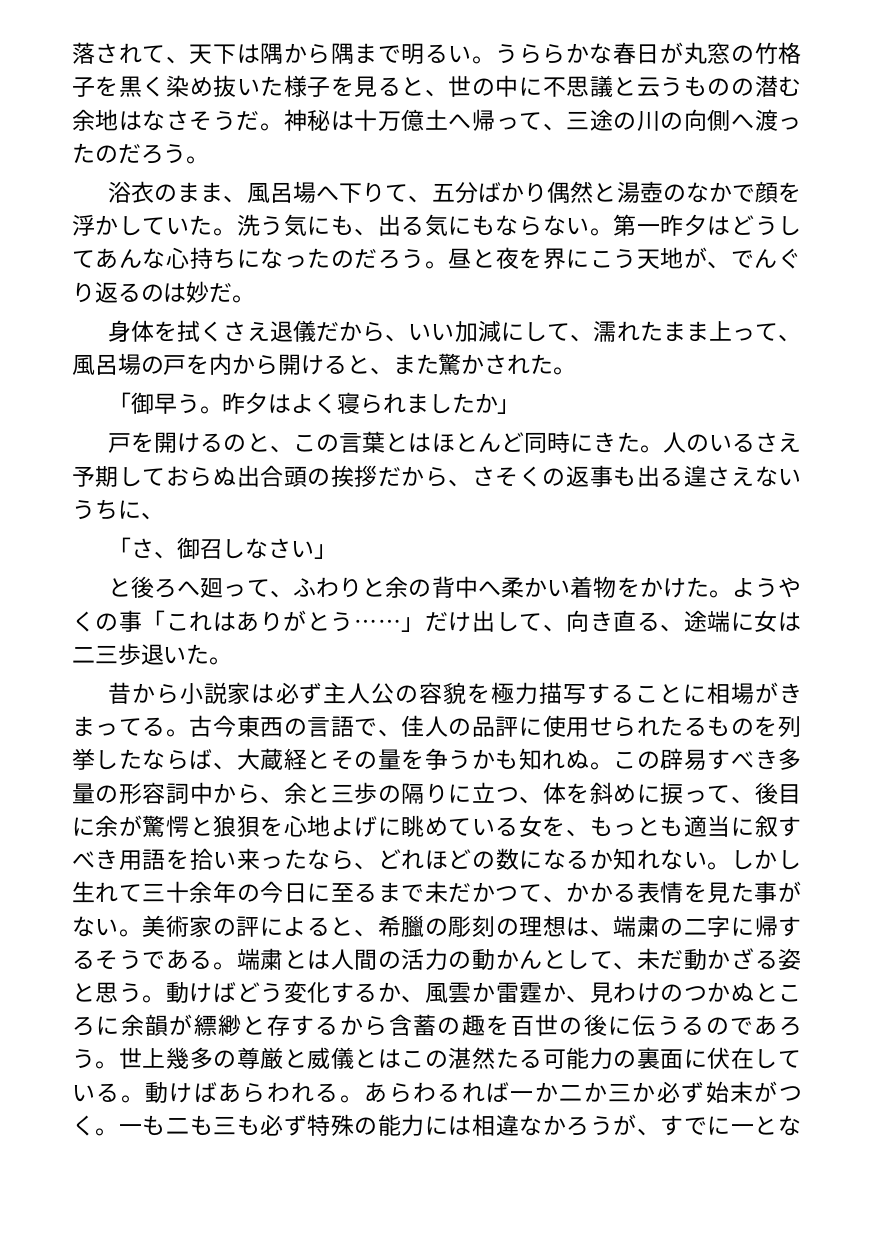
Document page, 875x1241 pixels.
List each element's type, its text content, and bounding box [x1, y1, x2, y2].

text 浴衣のまま、風呂場へ下りて、五分ばかり偶然と湯壺のなかで顔を浮かしていた。洗う気にも、出る気にもならない。第一昨夕はどうしてあんな心持ちになったのだろう。昼と夜を界にこう天地が、でんぐり返るのは妙だ。 [72, 175, 802, 308]
text 身体を拭くさえ退儀だから、いい加減にして、濡れたまま上って、風呂場の戸を内から開けると、また驚かされた。 [72, 314, 802, 380]
text 「御早う。昨夕はよく寝られましたか」 [72, 386, 802, 419]
text 戸を開けるのと、この言葉とはほとんど同時にきた。人のいるさえ予期しておらぬ出合頭の挨拶だから、さそくの返事も出る遑さえないうちに、 [72, 425, 802, 525]
text 「さ、御召しなさい」 [72, 531, 802, 564]
text 落されて、天下は隅から隅まで明るい。うららかな春日が丸窓の竹格子を黒く染め抜いた様子を見ると、世の中に不思議と云うものの潜む余地はなさそうだ。神秘は十万億土へ帰って、三途の川の向側へ渡ったのだろう。 [72, 36, 802, 169]
text 昔から小説家は必ず主人公の容貌を極力描写することに相場がきまってる。古今東西の言語で、佳人の品評に使用せられたるものを列挙したならば、大蔵経とその量を争うかも知れぬ。この辟易すべき多量の形容詞中から、余と三歩の隔りに立つ、体を斜めに捩って、後目に余が驚愕と狼狽を心地よげに眺めている女を、もっとも適当に叙すべき用語を拾い来ったなら、どれほどの数になるか知れない。しかし生れて三十余年の今日に至るまで未だかつて、かかる表情を見た事がない。美術家の評によると、希臘の彫刻の理想は、端粛の二字に帰するそうである。端粛とは人間の活力の動かんとして、未だ動かざる姿と思う。動けばどう変化するか、風雲か雷霆か、見わけのつかぬところに余韻が縹緲と存するから含蓄の趣を百世の後に伝うるのであろう。世上幾多の尊厳と威儀とはこの湛然たる可能力の裏面に伏在している。動けばあらわれる。あらわるれば一か二か三か必ず始末がつく。一も二も三も必ず特殊の能力には相違なかろうが、すでに一とな [72, 676, 802, 1141]
text と後ろへ廻って、ふわりと余の背中へ柔かい着物をかけた。ようやくの事「これはありがとう……」だけ出して、向き直る、途端に女は二三歩退いた。 [72, 570, 802, 670]
